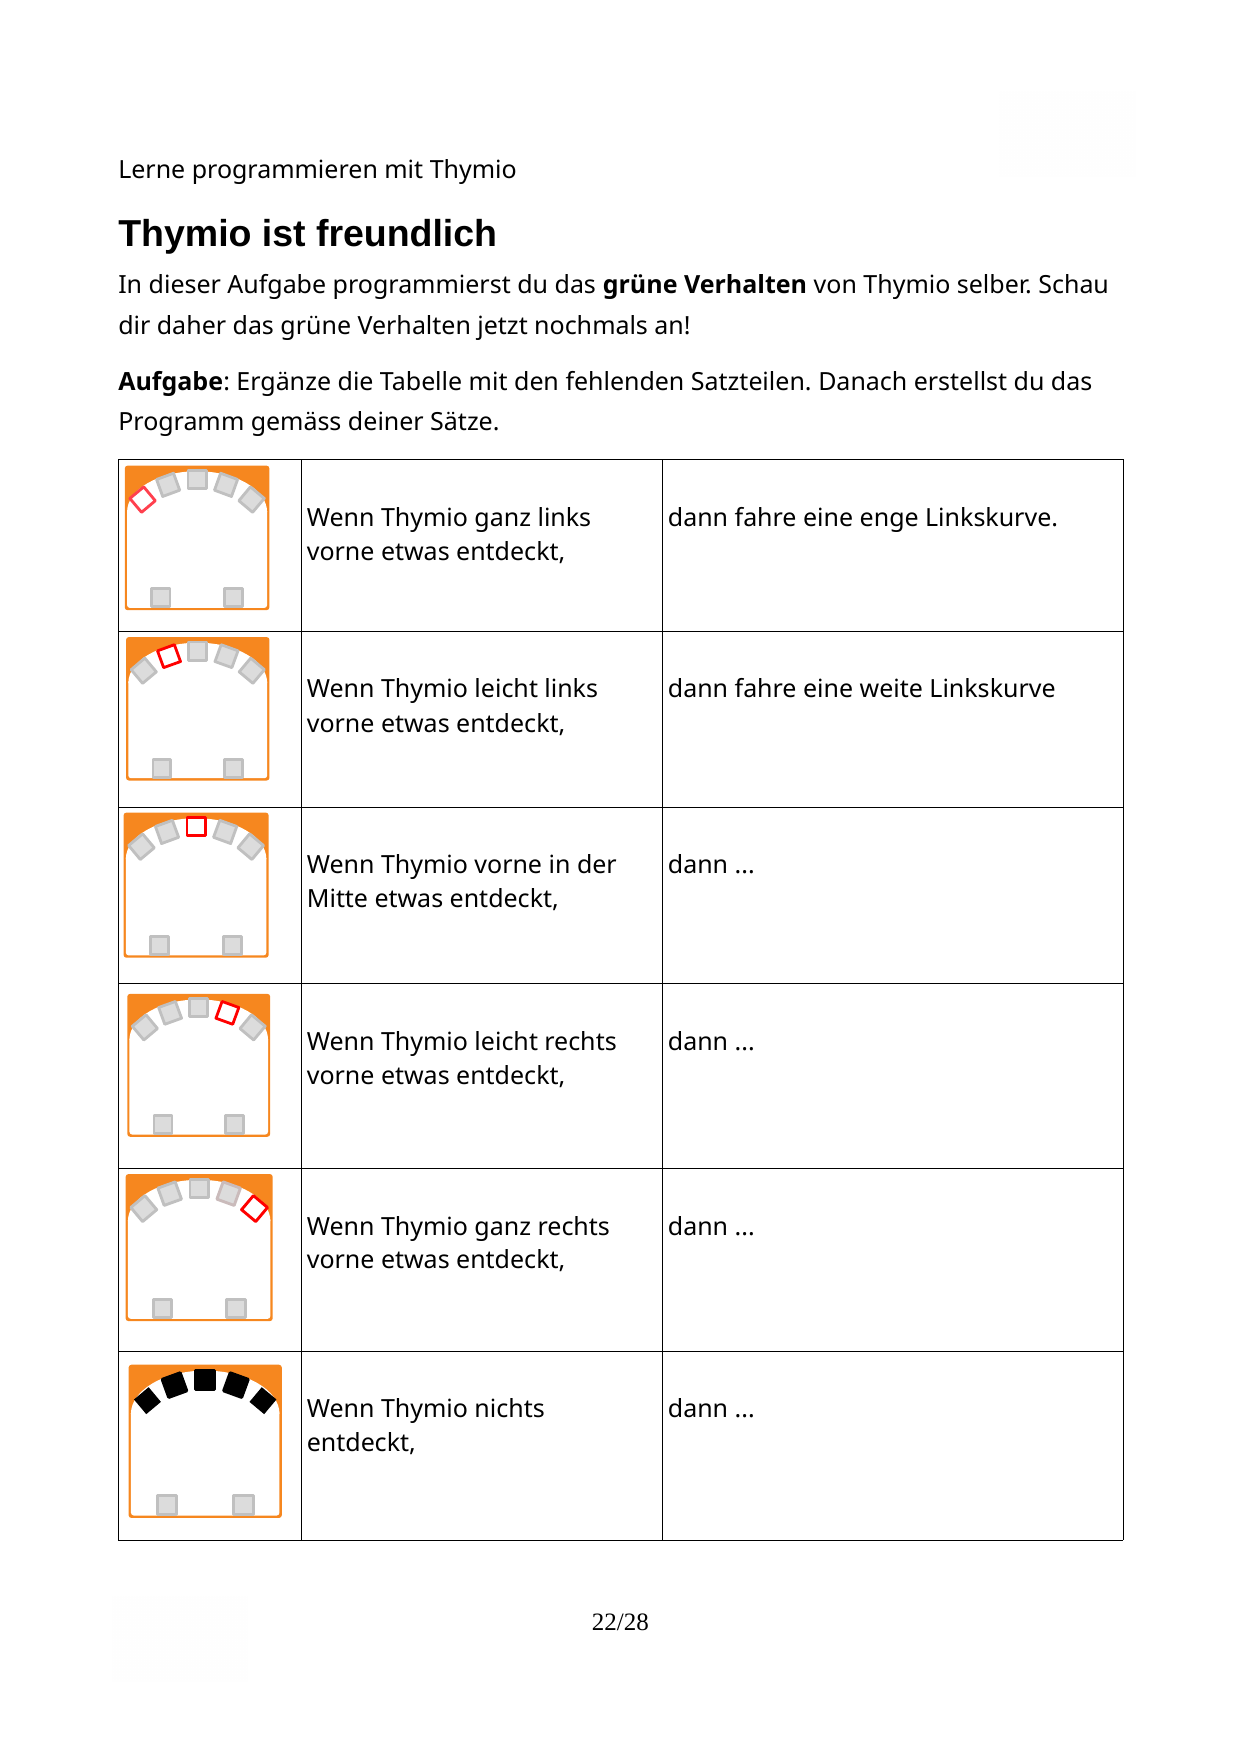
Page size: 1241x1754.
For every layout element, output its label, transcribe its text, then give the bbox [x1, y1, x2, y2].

table_cell Wenn Thymio ganz rechts vorne etwas entdeckt, [302, 1169, 662, 1351]
subtitle Thymio ist freundlich [118, 211, 1122, 254]
table_cell Wenn Thymio vorne in der Mitte etwas entdeckt, [302, 808, 662, 983]
table_cell [119, 1169, 301, 1351]
table_header dann fahre eine enge Linkskurve. [663, 460, 1123, 631]
table_cell Wenn Thymio leicht links vorne etwas entdeckt, [302, 632, 662, 807]
table_cell [119, 1352, 301, 1540]
table_cell Wenn Thymio leicht rechts vorne etwas entdeckt, [302, 984, 662, 1168]
table_header [119, 460, 301, 631]
table_cell dann ... [663, 1169, 1123, 1351]
table_cell dann ... [663, 808, 1123, 983]
table_cell dann ... [663, 984, 1123, 1168]
table_cell [119, 808, 301, 983]
table_cell [119, 632, 301, 807]
table_cell Wenn Thymio nichts entdeckt, [302, 1352, 662, 1540]
table_cell dann fahre eine weite Linkskurve [663, 632, 1123, 807]
table_header Wenn Thymio ganz links vorne etwas entdeckt, [302, 460, 662, 631]
text Aufgabe: Ergänze die Tabelle mit den fehlenden Satzteilen. Danach erstellst du das Programm gemäss deiner Sätze. [118, 363, 1122, 438]
picture [112, 1596, 249, 1682]
picture [999, 91, 1136, 177]
text In dieser Aufgabe programmierst du das grüne Verhalten von Thymio selber. Schau dir daher das grüne Verhalten jetzt nochmals an! [118, 267, 1122, 342]
table_cell [119, 984, 301, 1168]
table_cell dann ... [663, 1352, 1123, 1540]
